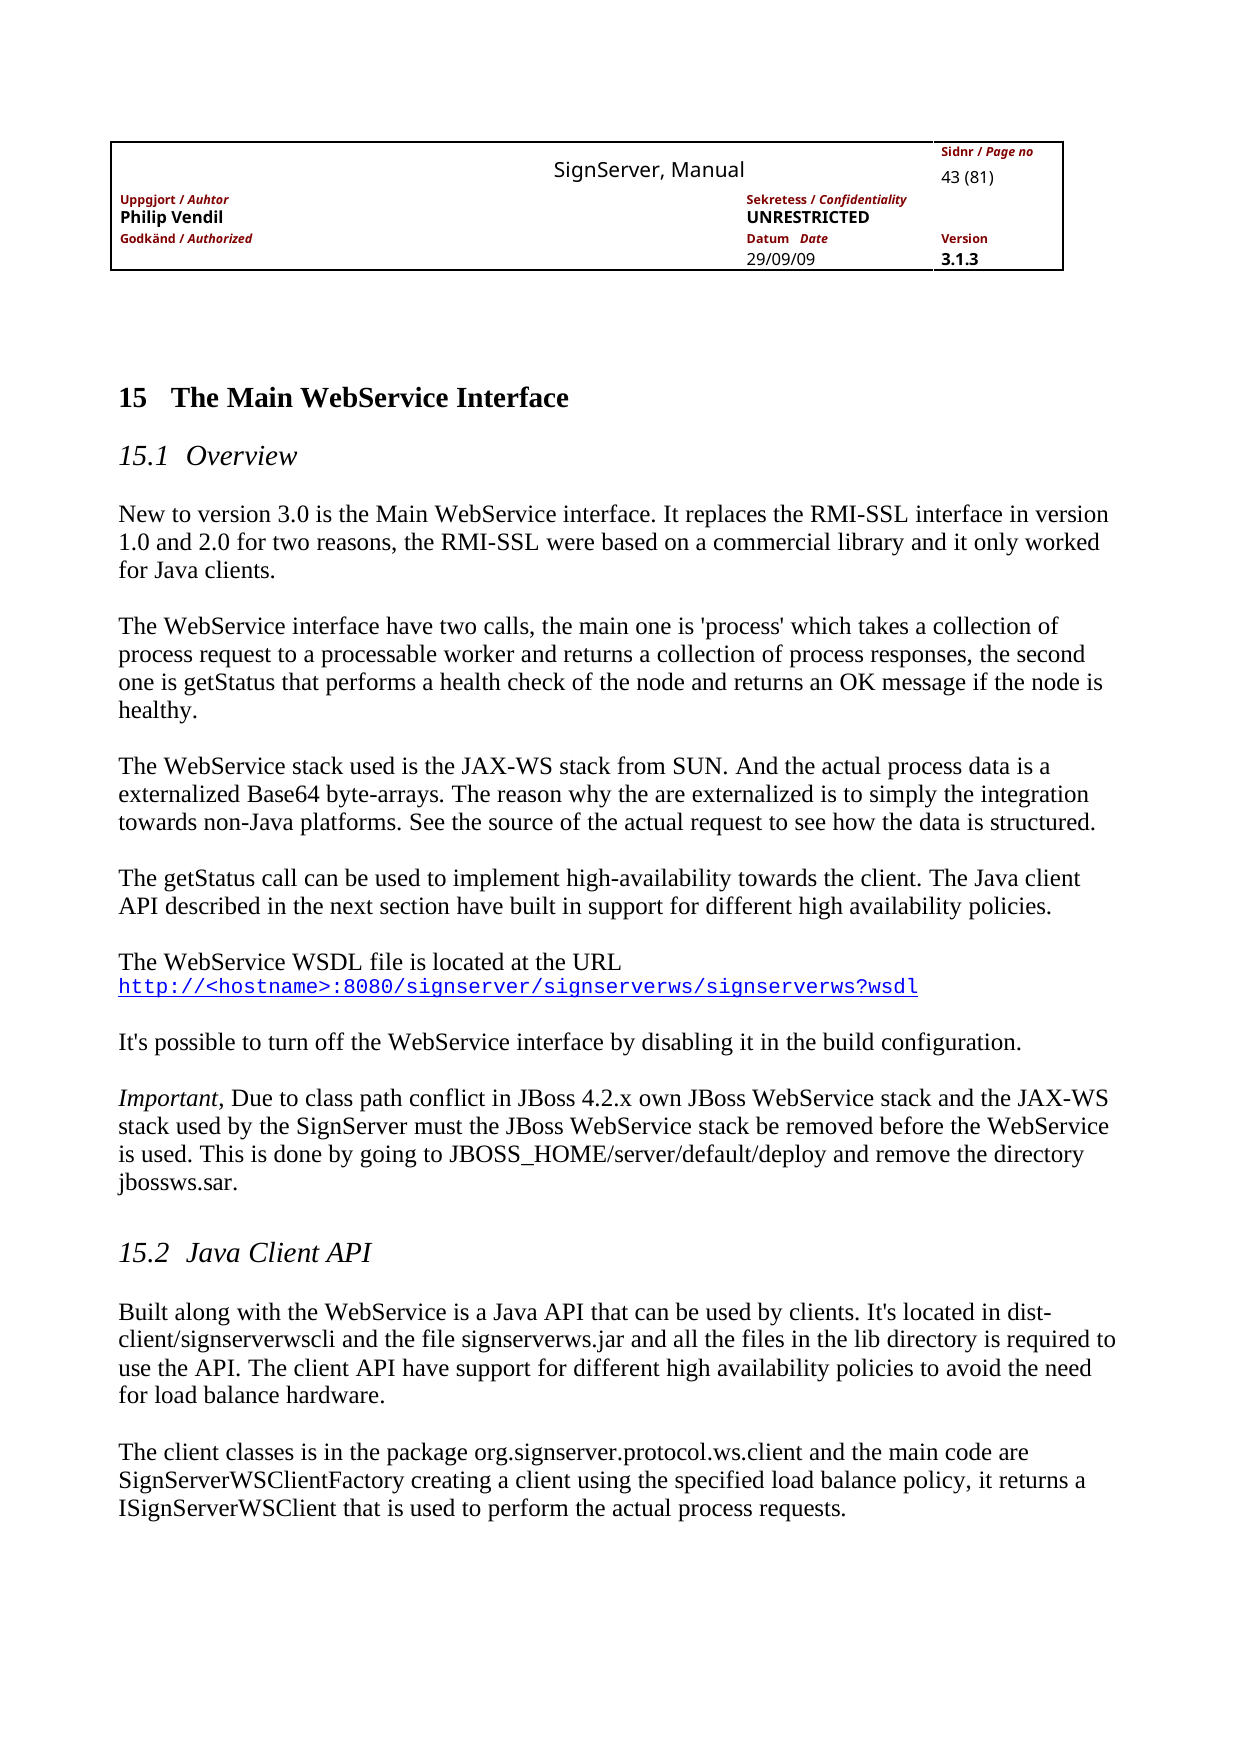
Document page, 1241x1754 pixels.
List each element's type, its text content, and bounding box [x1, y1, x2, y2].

text The WebService WSDL file is located at the URL http://<hostname>:8080/signserver/signserverws/signserverws?wsdl [118, 948, 1122, 1000]
text The client classes is in the package org.signserver.protocol.ws.client and the main code are SignServerWSClientFactory creating a client using the specified load balance policy, it returns a [118, 1437, 1122, 1493]
text It's possible to turn off the WebService interface by disabling it in the build configuration. [118, 1028, 1122, 1056]
text Built along with the WebService is a Java API that can be used by clients. It's located in dist-client/signserverwscli and the file signserverws.jar and all the files in the lib directory is required to use the API. The client API have support for different high availability policies to avoid the need for load balance hardware. [118, 1297, 1122, 1409]
text The WebService interface have two calls, the main one is 'process' which takes a collection of process request to a processable worker and returns a collection of process responses, the second one is getStatus that performs a health check of the node and returns an OK message if the node is healthy. [118, 612, 1122, 724]
subtitle Overview [118, 439, 1122, 472]
text Important, Due to class path conflict in JBoss 4.2.x own JBoss WebService stack and the JAX-WS stack used by the SignServer must the JBoss WebService stack be removed before the WebService is used. This is done by going to JBOSS_HOME/server/default/deploy and remove the directory jbossws.sar. [118, 1084, 1122, 1196]
text The WebService stack used is the JAX-WS stack from SUN. And the actual process data is a externalized Base64 byte-arrays. The reason why the are externalized is to simply the integration towards non-Java platforms. See the source of the actual request to see how the data is structured. [118, 752, 1122, 836]
subtitle Java Client API [118, 1237, 1122, 1269]
text ISignServerWSClient that is used to perform the actual process requests. [118, 1493, 1122, 1522]
text The getStatus call can be used to implement high-availability towards the client. The Java client API described in the next section have built in support for different high availability policies. [118, 864, 1122, 920]
text New to version 3.0 is the Main WebService interface. It replaces the RMI-SSL interface in version 1.0 and 2.0 for two reasons, the RMI-SSL were based on a commercial library and it only worked for Java clients. [118, 500, 1122, 584]
subtitle The Main WebService Interface [118, 382, 1122, 414]
